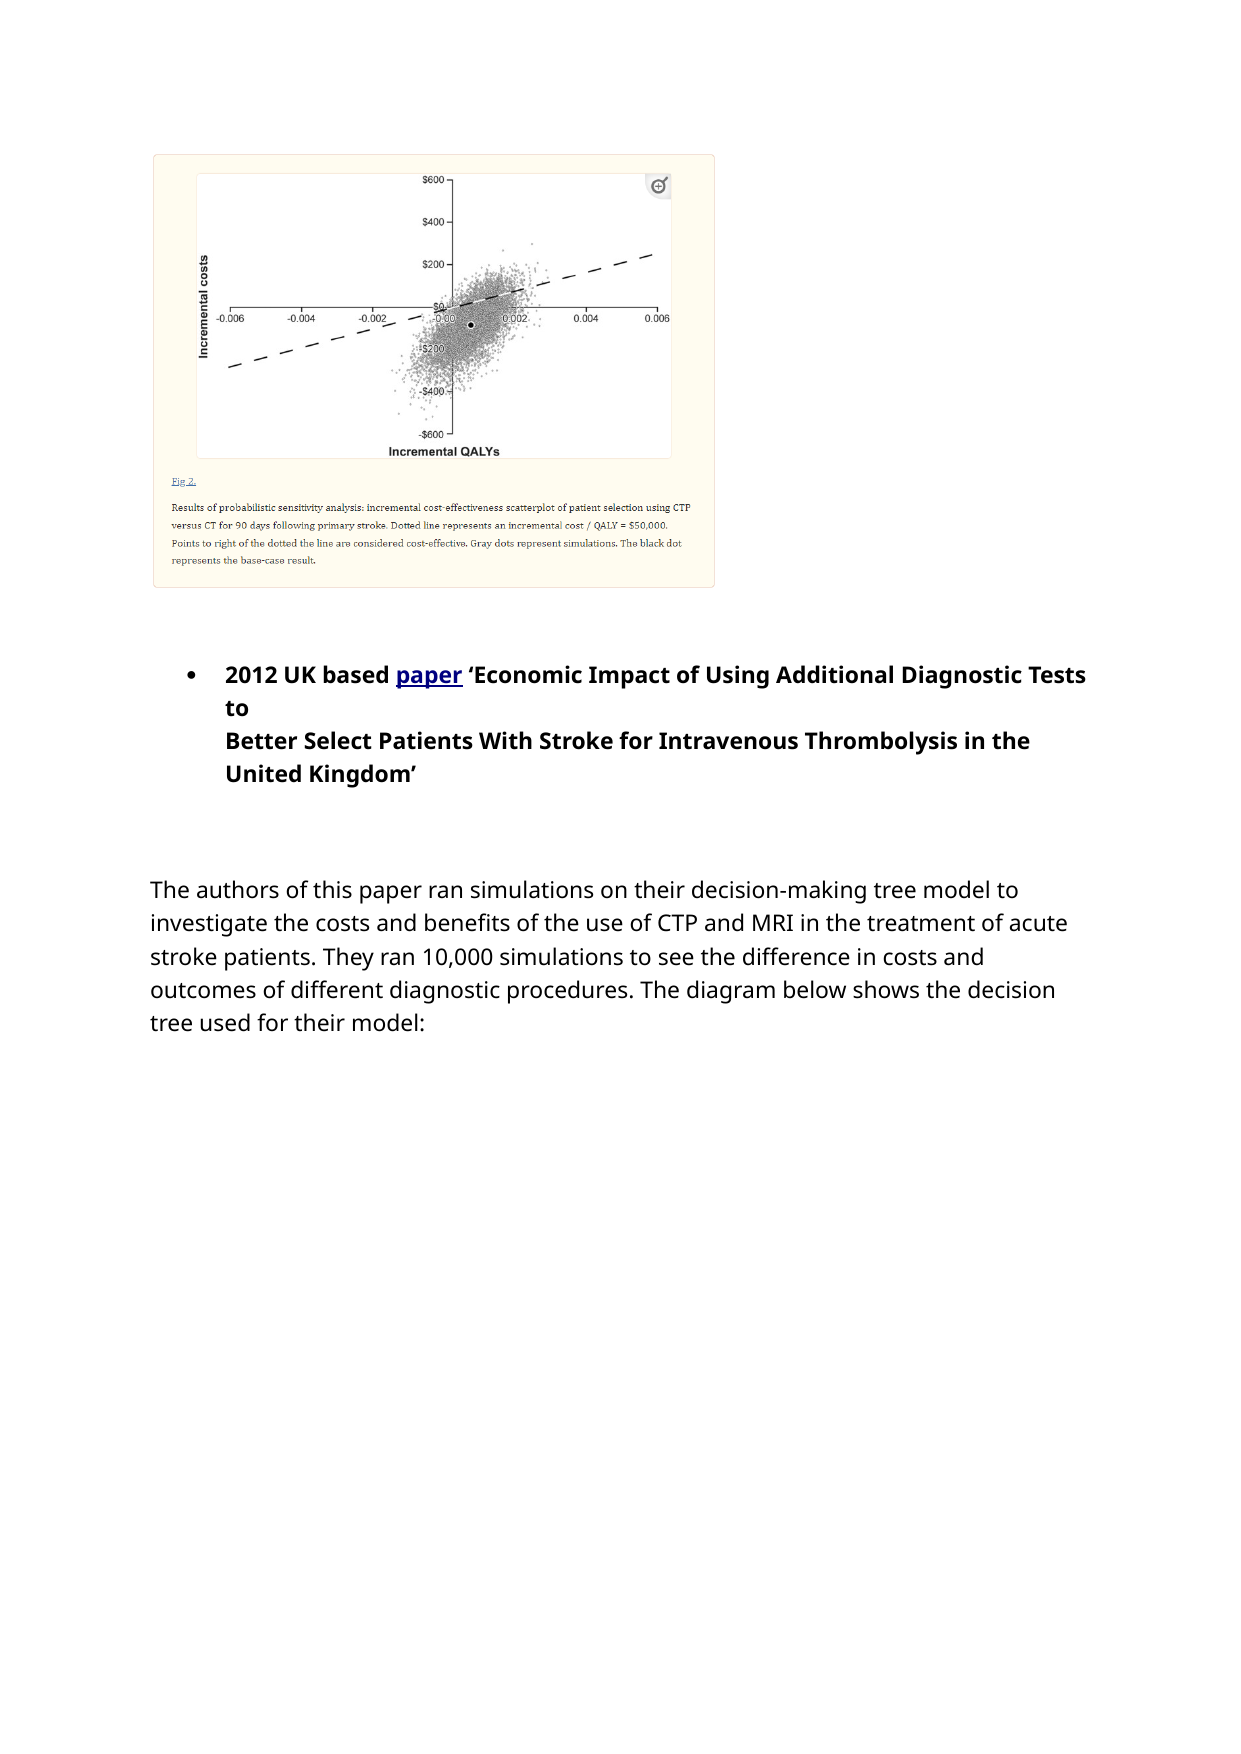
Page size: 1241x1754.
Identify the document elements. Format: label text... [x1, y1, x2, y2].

list Better Select Patients With Stroke for Intravenous Thrombolysis in the United Kingdom’ [225, 725, 1090, 789]
list 2012 UK based paper ‘Economic Impact of Using Additional Diagnostic Tests to [187, 659, 1090, 723]
text The authors of this paper ran simulations on their decision-making tree model to investigate the costs and benefits of the use of CTP and MRI in the treatment of acute stroke patients. They ran 10,000 simulations to see the difference in costs and outcomes of different diagnostic procedures. The diagram below shows the decision tree used for their model: [150, 874, 1090, 1038]
